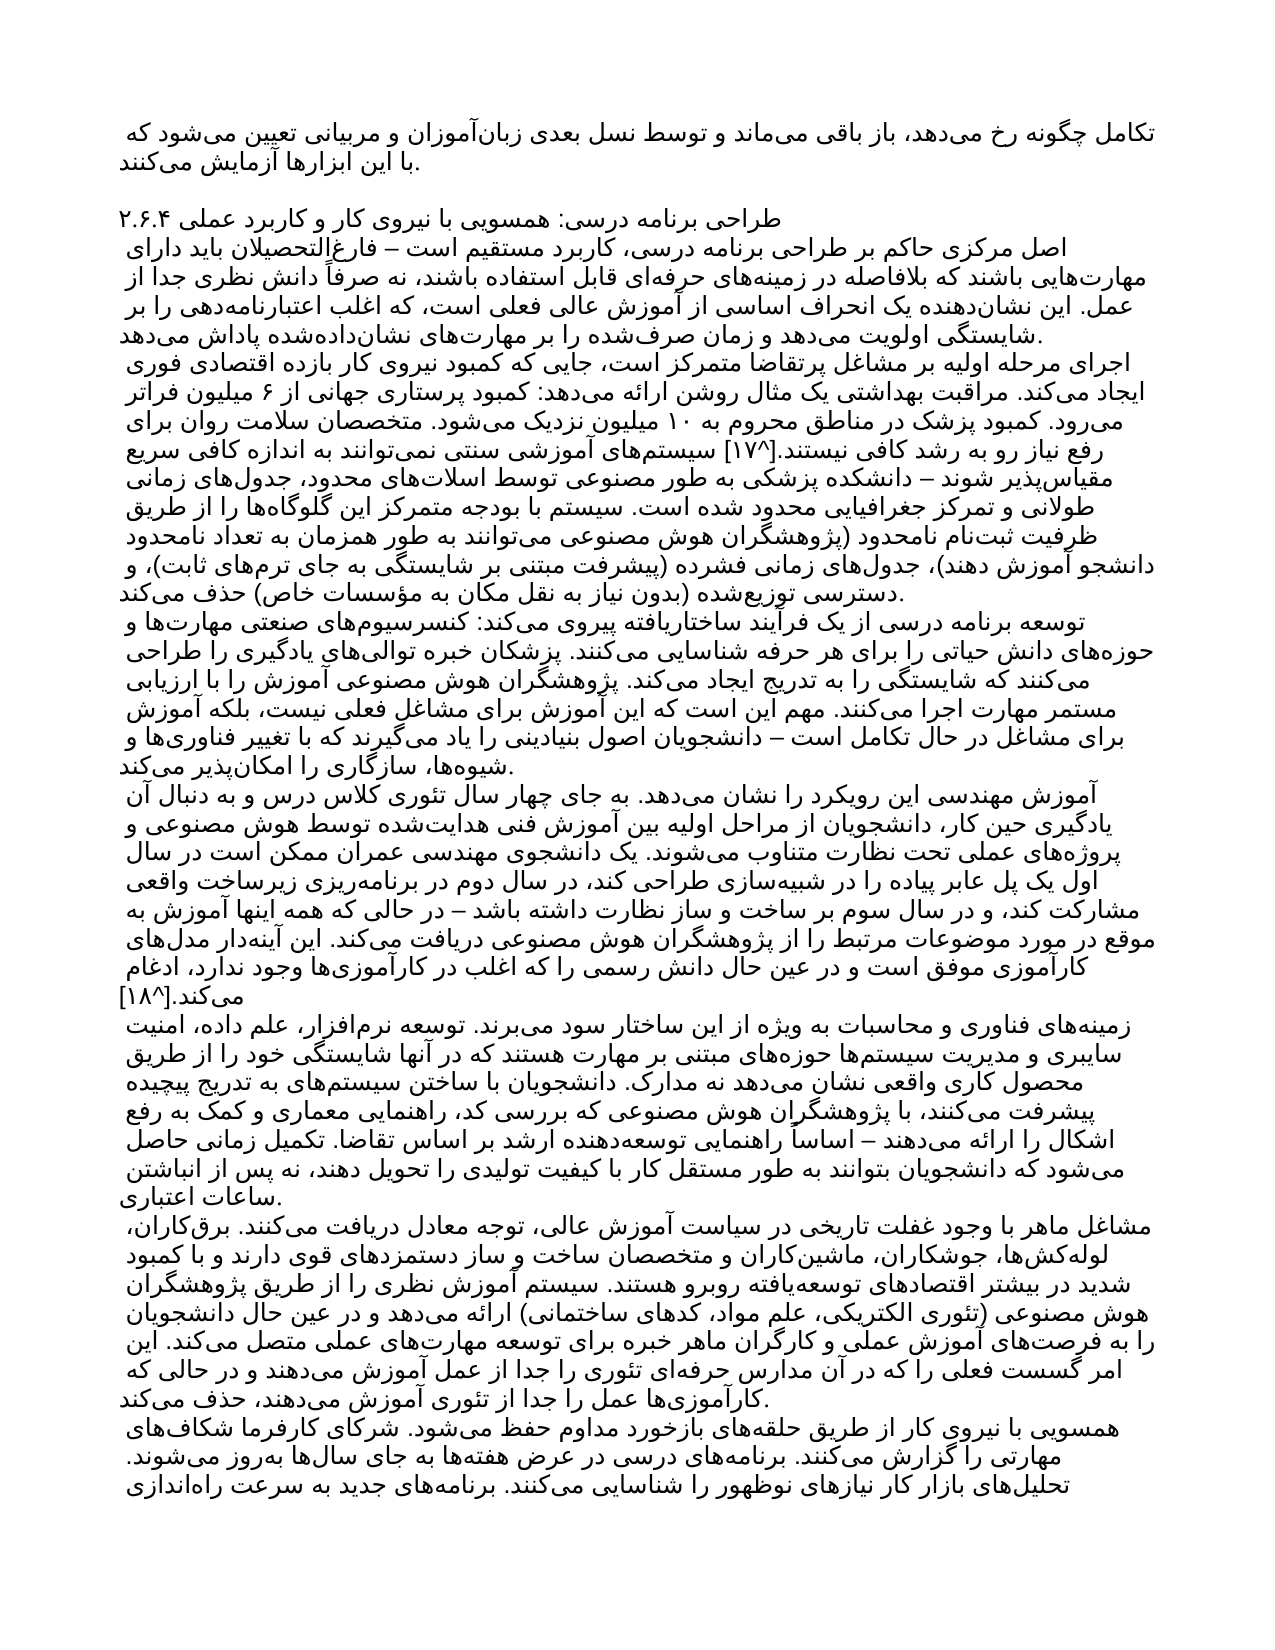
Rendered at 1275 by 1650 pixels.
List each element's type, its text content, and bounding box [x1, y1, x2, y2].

text زمینه‌های فناوری و محاسبات به ویژه از این ساختار سود می‌برند. توسعه نرم‌افزار، علم داده، امنیت سایبری و مدیریت سیستم‌ها حوزه‌های مبتنی بر مهارت هستند که در آنها شایستگی خود را از طریق محصول کاری واقعی نشان می‌دهد نه مدارک. دانشجویان با ساختن سیستم‌های به تدریج پیچیده پیشرفت می‌کنند، با پژوهشگران هوش مصنوعی که بررسی کد، راهنمایی معماری و کمک به رفع اشکال را ارائه می‌دهند – اساساً راهنمایی توسعه‌دهنده ارشد بر اساس تقاضا. تکمیل زمانی حاصل می‌شود که دانشجویان بتوانند به طور مستقل کار با کیفیت تولیدی را تحویل دهند، نه پس از انباشتن ساعات اعتباری. [118, 1010, 1157, 1211]
text توسعه برنامه درسی از یک فرآیند ساختاریافته پیروی می‌کند: کنسرسیوم‌های صنعتی مهارت‌ها و حوزه‌های دانش حیاتی را برای هر حرفه شناسایی می‌کنند. پزشکان خبره توالی‌های یادگیری را طراحی می‌کنند که شایستگی را به تدریج ایجاد می‌کند. پژوهشگران هوش مصنوعی آموزش را با ارزیابی مستمر مهارت اجرا می‌کنند. مهم این است که این آموزش برای مشاغل فعلی نیست، بلکه آموزش برای مشاغل در حال تکامل است – دانشجویان اصول بنیادینی را یاد می‌گیرند که با تغییر فناوری‌ها و شیوه‌ها، سازگاری را امکان‌پذیر می‌کند. [118, 607, 1157, 780]
text چشم‌انداز تکاملی است. پژوهشگران هوش مصنوعی نسل اول، که در عرض ۳-۵ سال در دسترس هستند، آموزش بنیادین و تمرین را انجام می‌دهند. سیستم‌های میان‌مدت، که در ۵-۱۰ سال وارد می‌شوند، شخصیت‌های متمایز و روابط بلندمدت با دانشجو را توسعه می‌دهند. احتمالات بلندمدت – ۱۰-۲۰ سال – شامل پژوهشگران هوش مصنوعی است که تحقیقات اصلی را دنبال می‌کنند، به توسعه برنامه درسی کمک می‌کنند، و با مربیان انسانی به عنوان همتایان فکری همکاری می‌کنند. اینکه این تکامل چگونه رخ می‌دهد، باز باقی می‌ماند و توسط نسل بعدی زبان‌آموزان و مربیانی تعیین می‌شود که با این ابزارها آزمایش می‌کنند. [118, 118, 1157, 176]
text اصل مرکزی حاکم بر طراحی برنامه درسی، کاربرد مستقیم است – فارغ‌التحصیلان باید دارای مهارت‌هایی باشند که بلافاصله در زمینه‌های حرفه‌ای قابل استفاده باشند، نه صرفاً دانش نظری جدا از عمل. این نشان‌دهنده یک انحراف اساسی از آموزش عالی فعلی است، که اغلب اعتبارنامه‌دهی را بر شایستگی اولویت می‌دهد و زمان صرف‌شده را بر مهارت‌های نشان‌داده‌شده پاداش می‌دهد. [118, 233, 1157, 348]
text ۲.۶.۴ طراحی برنامه درسی: همسویی با نیروی کار و کاربرد عملی [118, 204, 1157, 233]
text مشاغل ماهر با وجود غفلت تاریخی در سیاست آموزش عالی، توجه معادل دریافت می‌کنند. برق‌کاران، لوله‌کش‌ها، جوشکاران، ماشین‌کاران و متخصصان ساخت و ساز دستمزدهای قوی دارند و با کمبود شدید در بیشتر اقتصادهای توسعه‌یافته روبرو هستند. سیستم آموزش نظری را از طریق پژوهشگران هوش مصنوعی (تئوری الکتریکی، علم مواد، کدهای ساختمانی) ارائه می‌دهد و در عین حال دانشجویان را به فرصت‌های آموزش عملی و کارگران ماهر خبره برای توسعه مهارت‌های عملی متصل می‌کند. این امر گسست فعلی را که در آن مدارس حرفه‌ای تئوری را جدا از عمل آموزش می‌دهند و در حالی که کارآموزی‌ها عمل را جدا از تئوری آموزش می‌دهند، حذف می‌کند. [118, 1211, 1157, 1413]
text آموزش مهندسی این رویکرد را نشان می‌دهد. به جای چهار سال تئوری کلاس درس و به دنبال آن یادگیری حین کار، دانشجویان از مراحل اولیه بین آموزش فنی هدایت‌شده توسط هوش مصنوعی و پروژه‌های عملی تحت نظارت متناوب می‌شوند. یک دانشجوی مهندسی عمران ممکن است در سال اول یک پل عابر پیاده را در شبیه‌سازی طراحی کند، در سال دوم در برنامه‌ریزی زیرساخت واقعی مشارکت کند، و در سال سوم بر ساخت و ساز نظارت داشته باشد – در حالی که همه اینها آموزش به موقع در مورد موضوعات مرتبط را از پژوهشگران هوش مصنوعی دریافت می‌کند. این آینه‌دار مدل‌های کارآموزی موفق است و در عین حال دانش رسمی را که اغلب در کارآموزی‌ها وجود ندارد، ادغام می‌کند.[^۱۸] [118, 780, 1157, 1010]
text اجرای مرحله اولیه بر مشاغل پرتقاضا متمرکز است، جایی که کمبود نیروی کار بازده اقتصادی فوری ایجاد می‌کند. مراقبت بهداشتی یک مثال روشن ارائه می‌دهد: کمبود پرستاری جهانی از ۶ میلیون فراتر می‌رود. کمبود پزشک در مناطق محروم به ۱۰ میلیون نزدیک می‌شود. متخصصان سلامت روان برای رفع نیاز رو به رشد کافی نیستند.[^۱۷] سیستم‌های آموزشی سنتی نمی‌توانند به اندازه کافی سریع مقیاس‌پذیر شوند – دانشکده پزشکی به طور مصنوعی توسط اسلات‌های محدود، جدول‌های زمانی طولانی و تمرکز جغرافیایی محدود شده است. سیستم با بودجه متمرکز این گلوگاه‌ها را از طریق ظرفیت ثبت‌نام نامحدود (پژوهشگران هوش مصنوعی می‌توانند به طور همزمان به تعداد نامحدود دانشجو آموزش دهند)، جدول‌های زمانی فشرده (پیشرفت مبتنی بر شایستگی به جای ترم‌های ثابت)، و دسترسی توزیع‌شده (بدون نیاز به نقل مکان به مؤسسات خاص) حذف می‌کند. [118, 348, 1157, 607]
text همسویی با نیروی کار از طریق حلقه‌های بازخورد مداوم حفظ می‌شود. شرکای کارفرما شکاف‌های مهارتی را گزارش می‌کنند. برنامه‌های درسی در عرض هفته‌ها به جای سال‌ها به‌روز می‌شوند. تحلیل‌های بازار کار نیازهای نوظهور را شناسایی می‌کنند. برنامه‌های جدید به سرعت راه‌اندازی می‌شوند. این پاسخگویی در تضاد شدید با اینرسی آکادمیک سنتی است – دانشگاه‌ها اغلب به سال‌ها زمان نیاز دارند تا برنامه‌های جدید ایجاد کنند، که تا آن زمان بازارهای کار تغییر کرده‌اند. [118, 1413, 1157, 1499]
